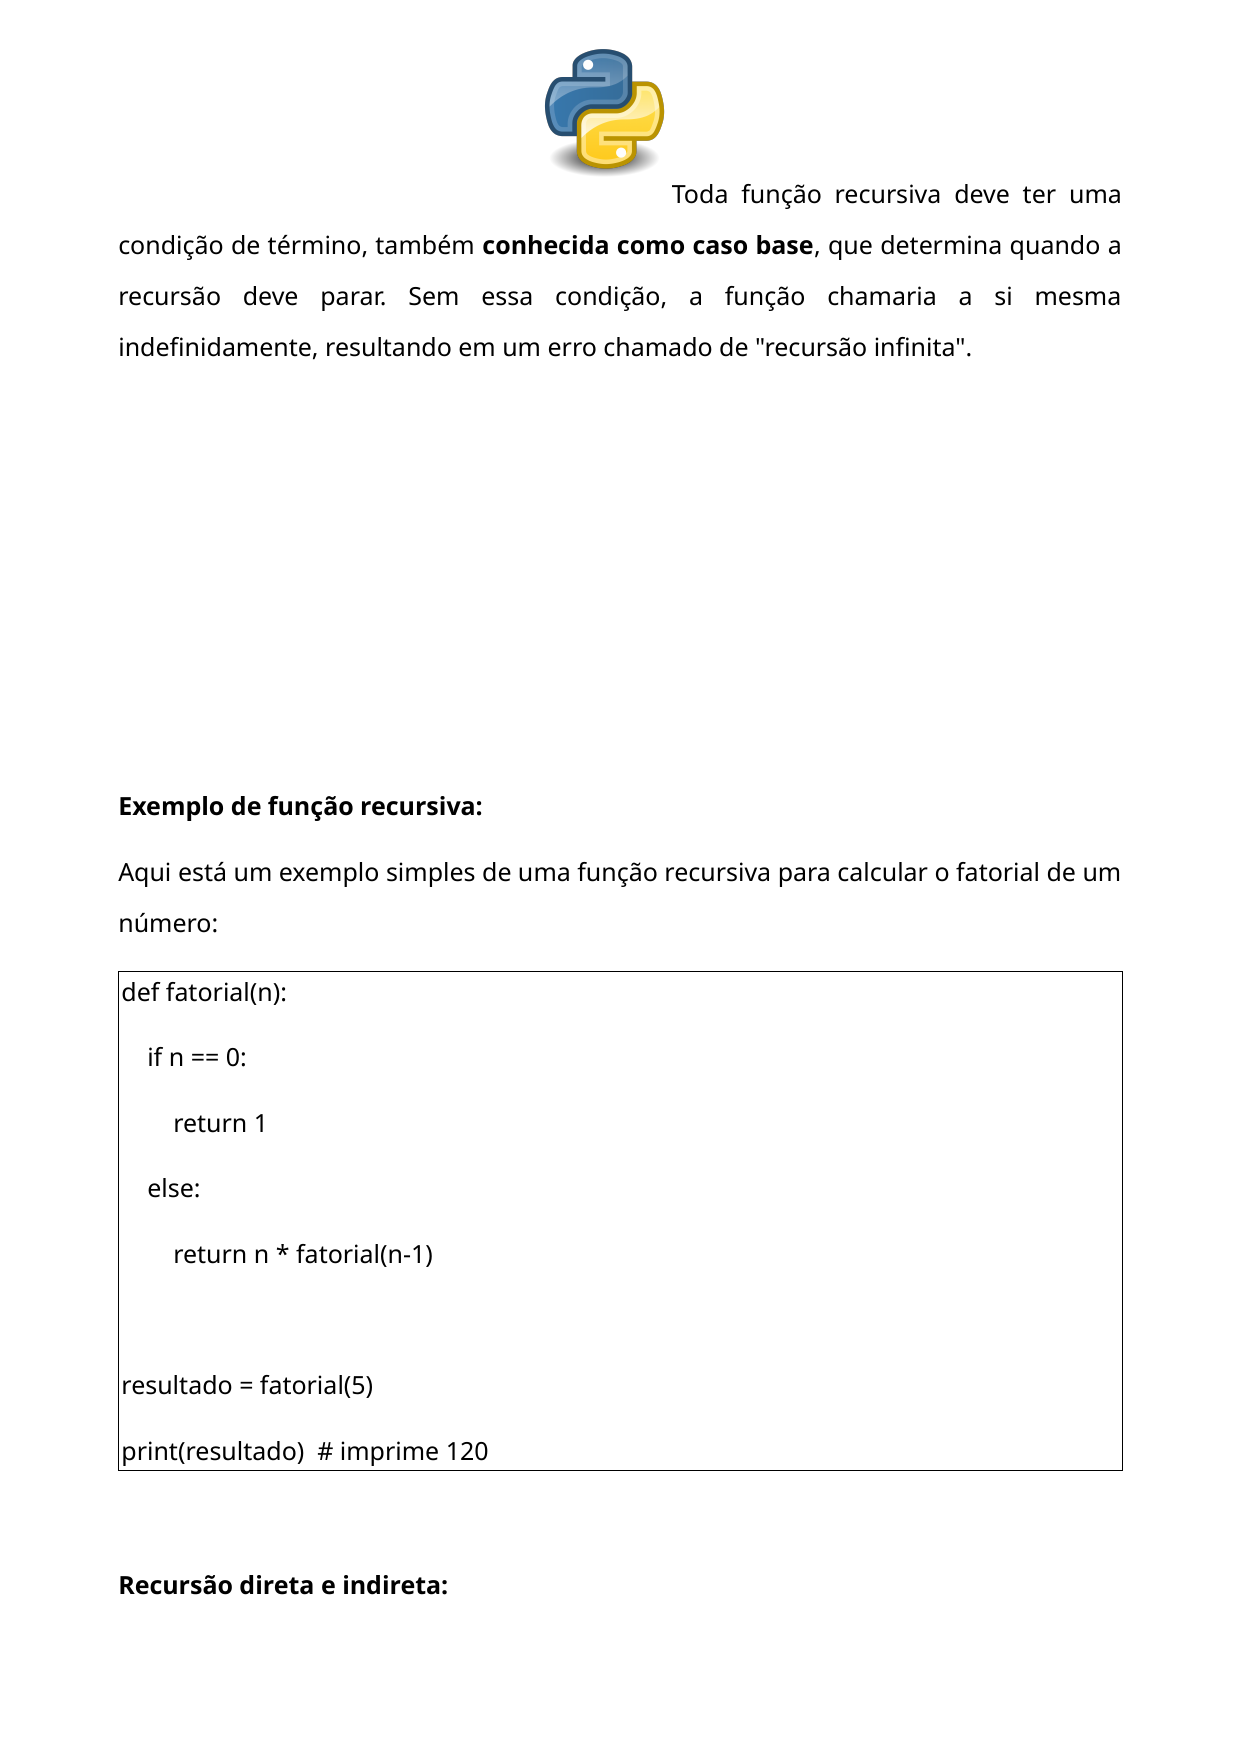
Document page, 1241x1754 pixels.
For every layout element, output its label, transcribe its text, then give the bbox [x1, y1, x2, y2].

text Aqui está um exemplo simples de uma função recursiva para calcular o fatorial de um número: [118, 854, 1122, 939]
picture [537, 46, 672, 180]
text def fatorial(n): [119, 972, 1122, 1008]
text Recursão direta e indireta: [118, 1568, 1122, 1602]
text resultado = fatorial(5) [119, 1365, 1122, 1402]
text return n * fatorial(n-1) [119, 1234, 1122, 1271]
text Toda função recursiva deve ter uma condição de término, também conhecida como caso base, que determina quando a recursão deve parar. Sem essa condição, a função chamaria a si mesma indefinidamente, resultando em um erro chamado de "recursão infinita". [118, 176, 1122, 363]
text else: [119, 1168, 1122, 1205]
text print(resultado) # imprime 120 [119, 1431, 1122, 1470]
text return 1 [119, 1102, 1122, 1139]
text if n == 0: [119, 1037, 1122, 1074]
text Exemplo de função recursiva: [118, 789, 1122, 823]
